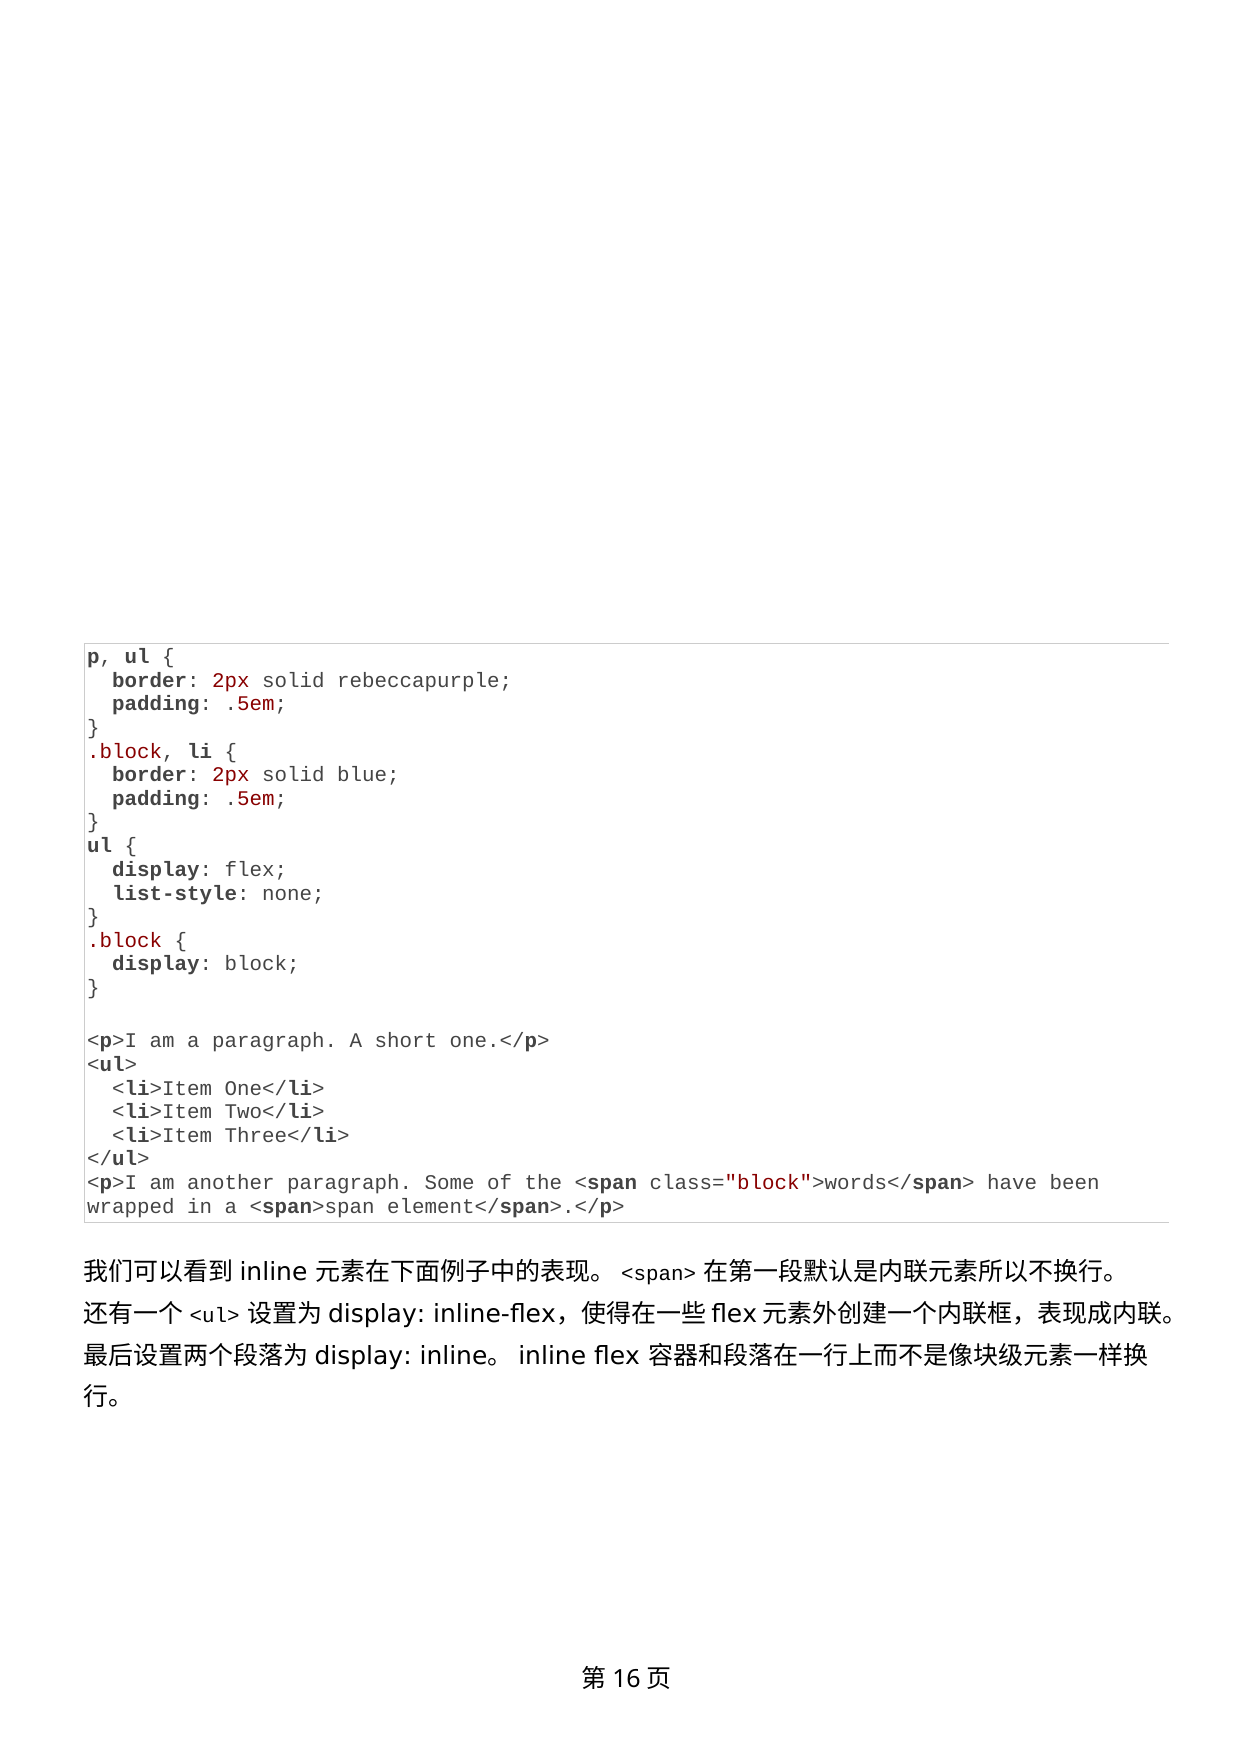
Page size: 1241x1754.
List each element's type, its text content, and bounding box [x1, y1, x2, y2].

text .block { [85, 927, 1169, 950]
text </ul> [85, 1145, 1169, 1169]
text ul { [85, 832, 1169, 856]
text .block, li { [85, 738, 1169, 761]
text <li>Item Three</li> [85, 1122, 1169, 1145]
text padding: .5em; [85, 785, 1169, 808]
text list-style: none; [85, 879, 1169, 903]
text <ul> [85, 1051, 1169, 1074]
text <li>Item One</li> [85, 1074, 1169, 1098]
text <p>I am another paragraph. Some of the <span class="block">words</span> have been wrapped in a <span>span element</span>.</p> [85, 1169, 1169, 1222]
text padding: .5em; [85, 690, 1169, 714]
text 我们可以看到 inline 元素在下面例子中的表现。 <span> 在第一段默认是内联元素所以不换行。 还有一个 <ul> 设置为 display: inline-flex，使得在一些flex元素外创建一个内联框，表现成内联。 最后设置两个段落为 display: inline。 inline flex 容器和段落在一行上而不是像块级元素一样换行。 [84, 1252, 1169, 1413]
text } [85, 808, 1169, 832]
text <li>Item Two</li> [85, 1098, 1169, 1122]
text } [85, 714, 1169, 738]
text p, ul { [85, 644, 1169, 667]
text display: flex; [85, 856, 1169, 879]
text } [85, 974, 1169, 1001]
text display: block; [85, 950, 1169, 974]
text border: 2px solid blue; [85, 761, 1169, 785]
text <p>I am a paragraph. A short one.</p> [85, 1027, 1169, 1051]
text } [85, 903, 1169, 927]
text border: 2px solid rebeccapurple; [85, 667, 1169, 690]
